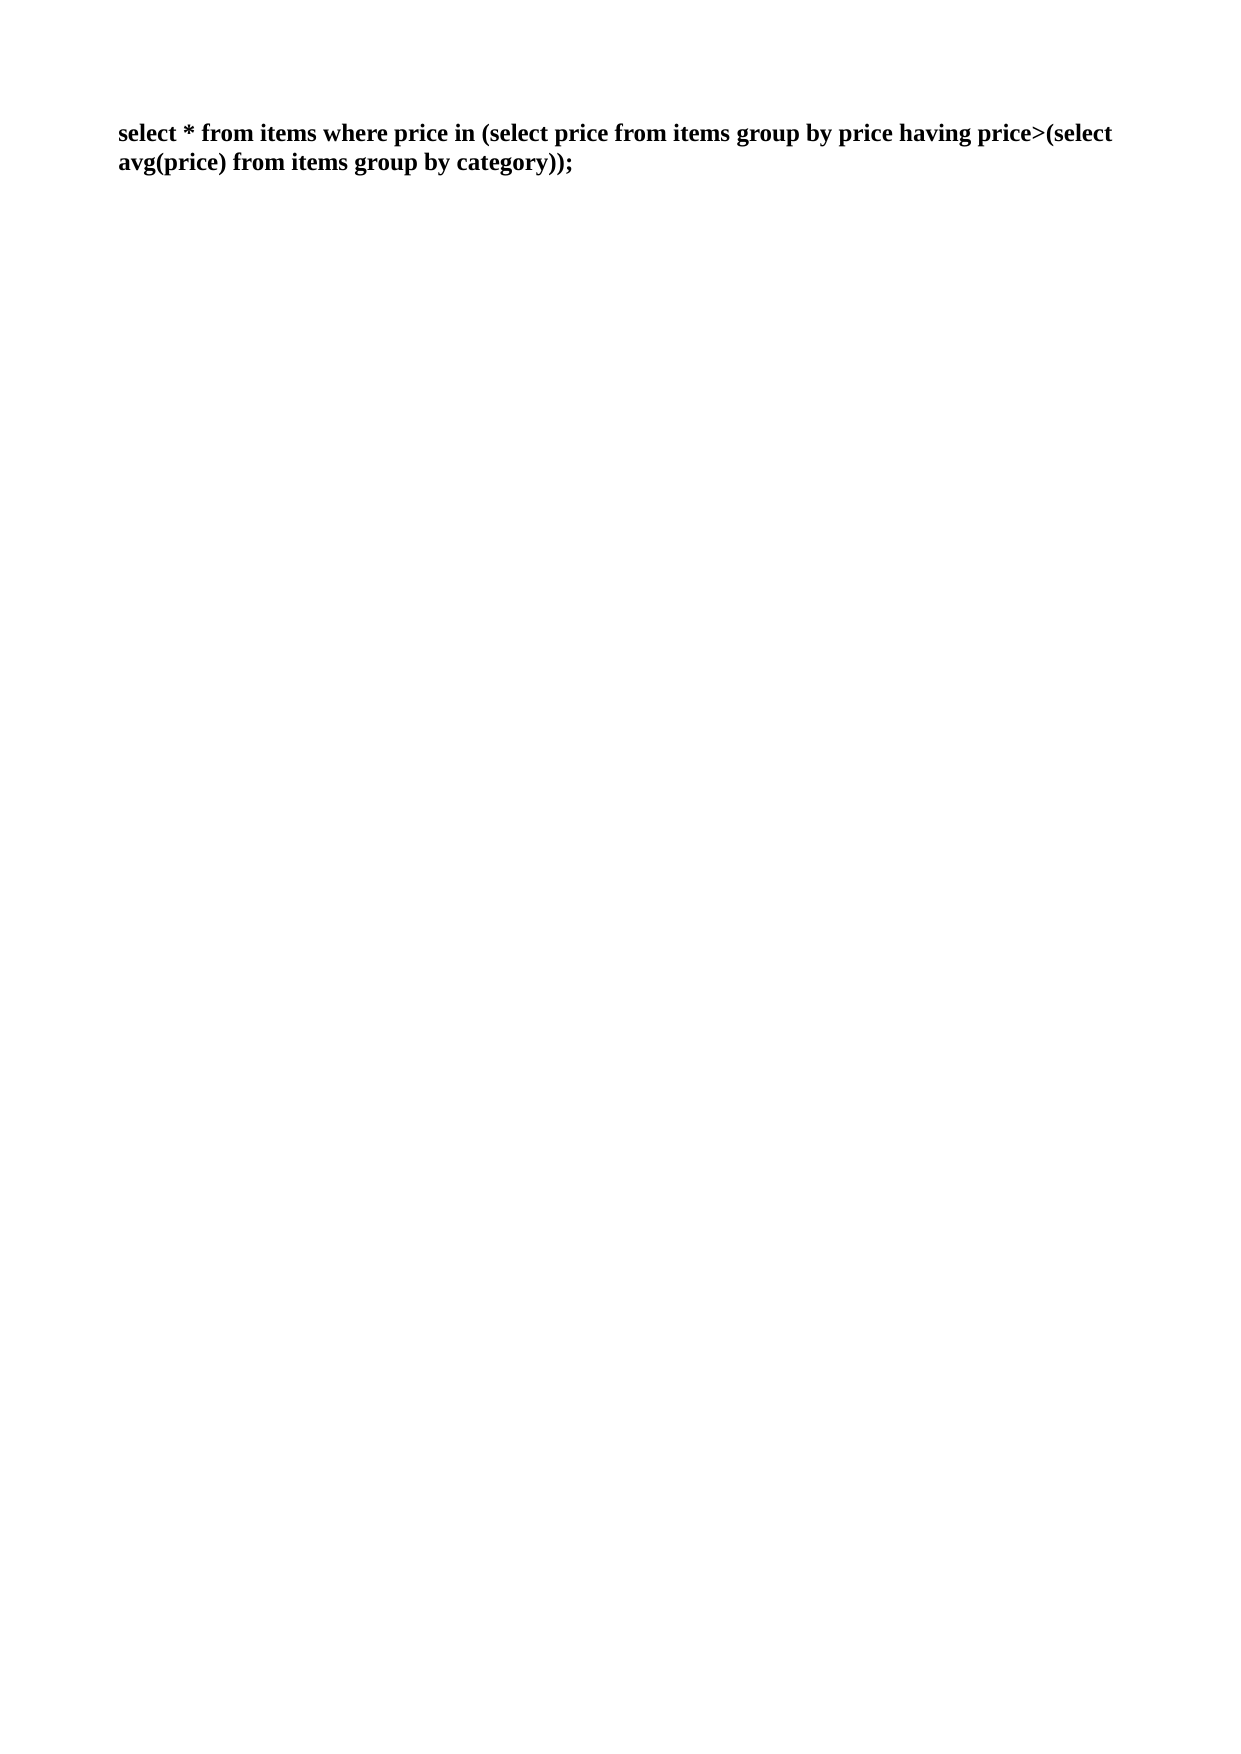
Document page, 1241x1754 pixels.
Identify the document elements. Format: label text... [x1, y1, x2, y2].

text select * from items where price in (select price from items group by price having price>(select avg(price) from items group by category)); [118, 118, 1122, 176]
